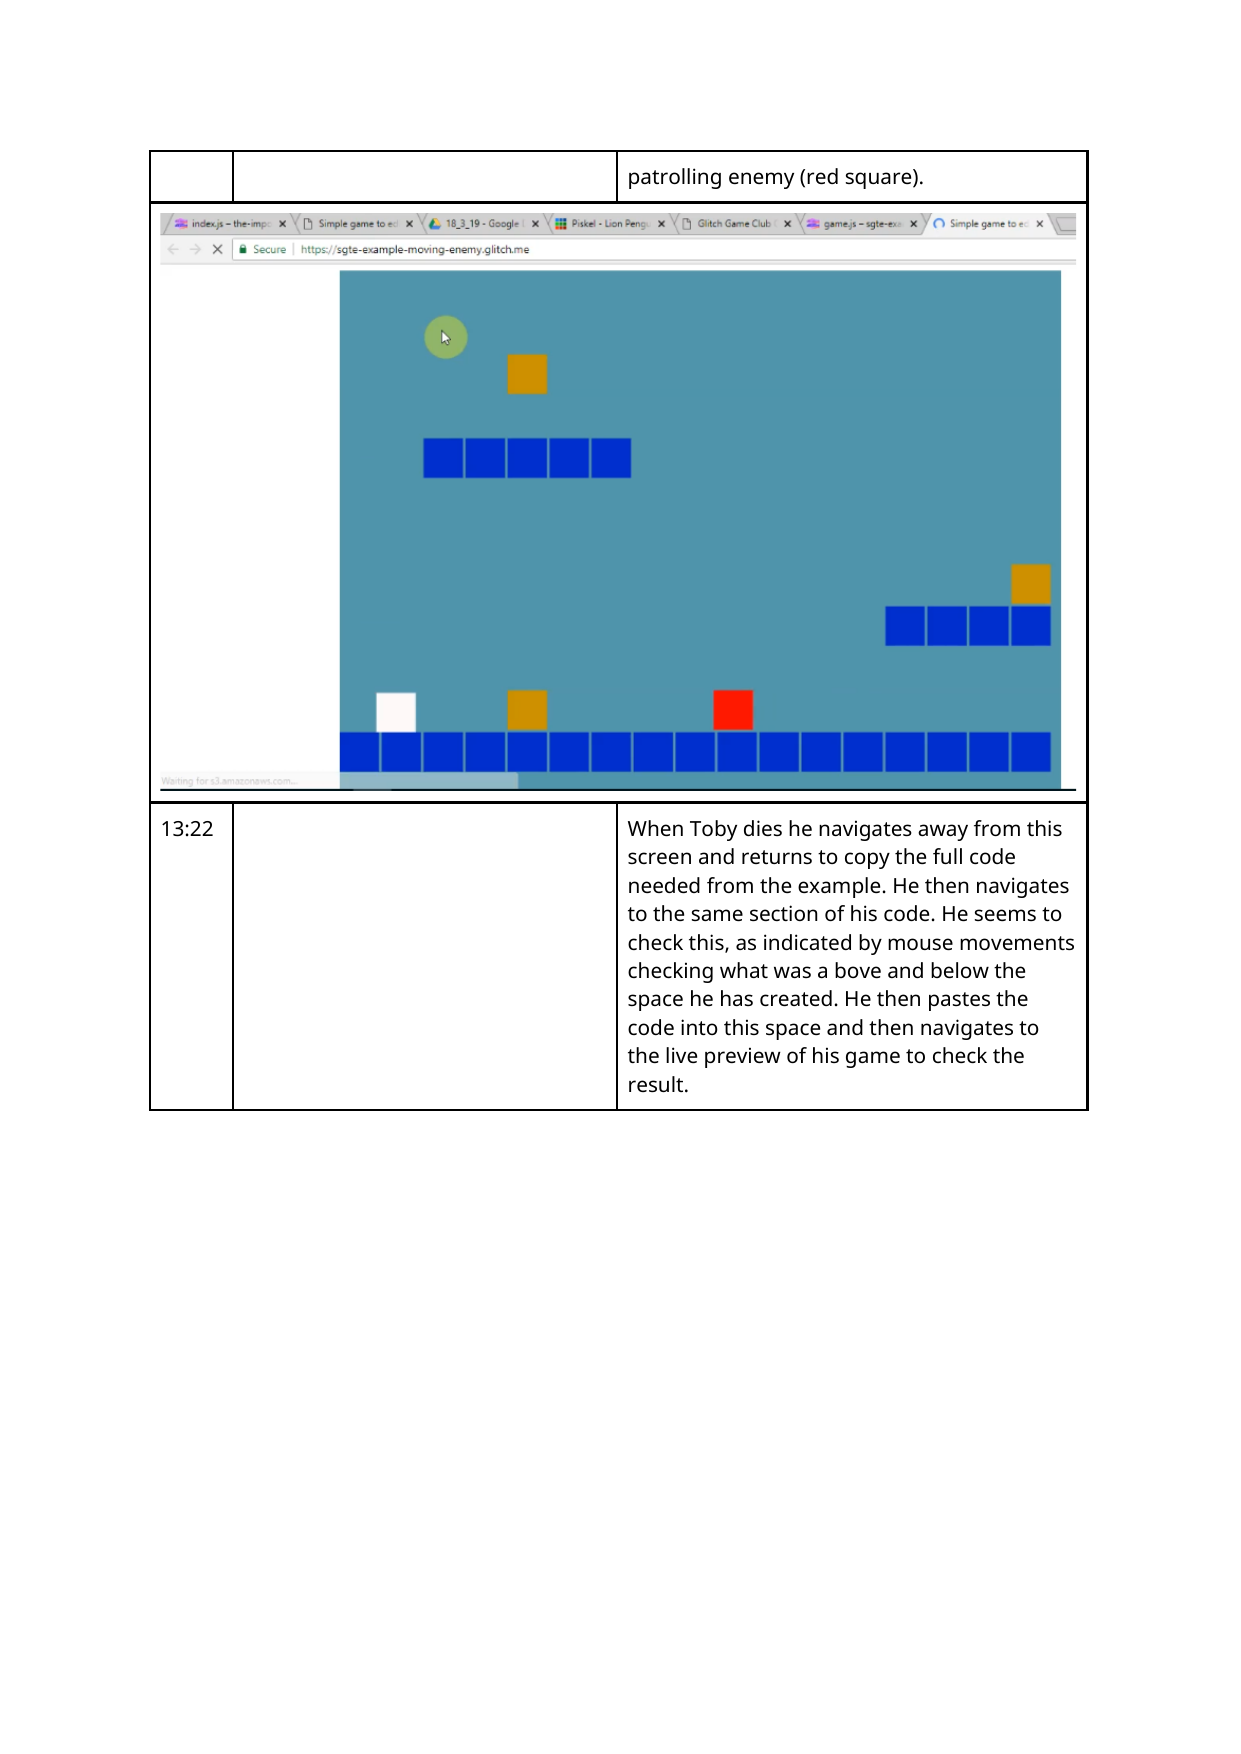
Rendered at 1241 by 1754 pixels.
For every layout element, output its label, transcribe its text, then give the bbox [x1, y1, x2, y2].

table_cell [234, 804, 616, 1109]
table_cell patrolling enemy (red square). [618, 152, 1086, 201]
table_cell [151, 152, 232, 201]
table_cell When Toby dies he navigates away from this screen and returns to copy the full code needed from the example. He then navigates to the same section of his code. He seems to check this, as indicated by mouse movements checking what was a bove and below the space he has created. He then pastes the code into this space and then navigates to the live preview of his game to check the result. [618, 804, 1086, 1109]
table_cell [234, 152, 616, 201]
table_cell 13:22 [151, 804, 232, 1109]
table_cell [151, 204, 1086, 801]
picture [160, 213, 1077, 791]
